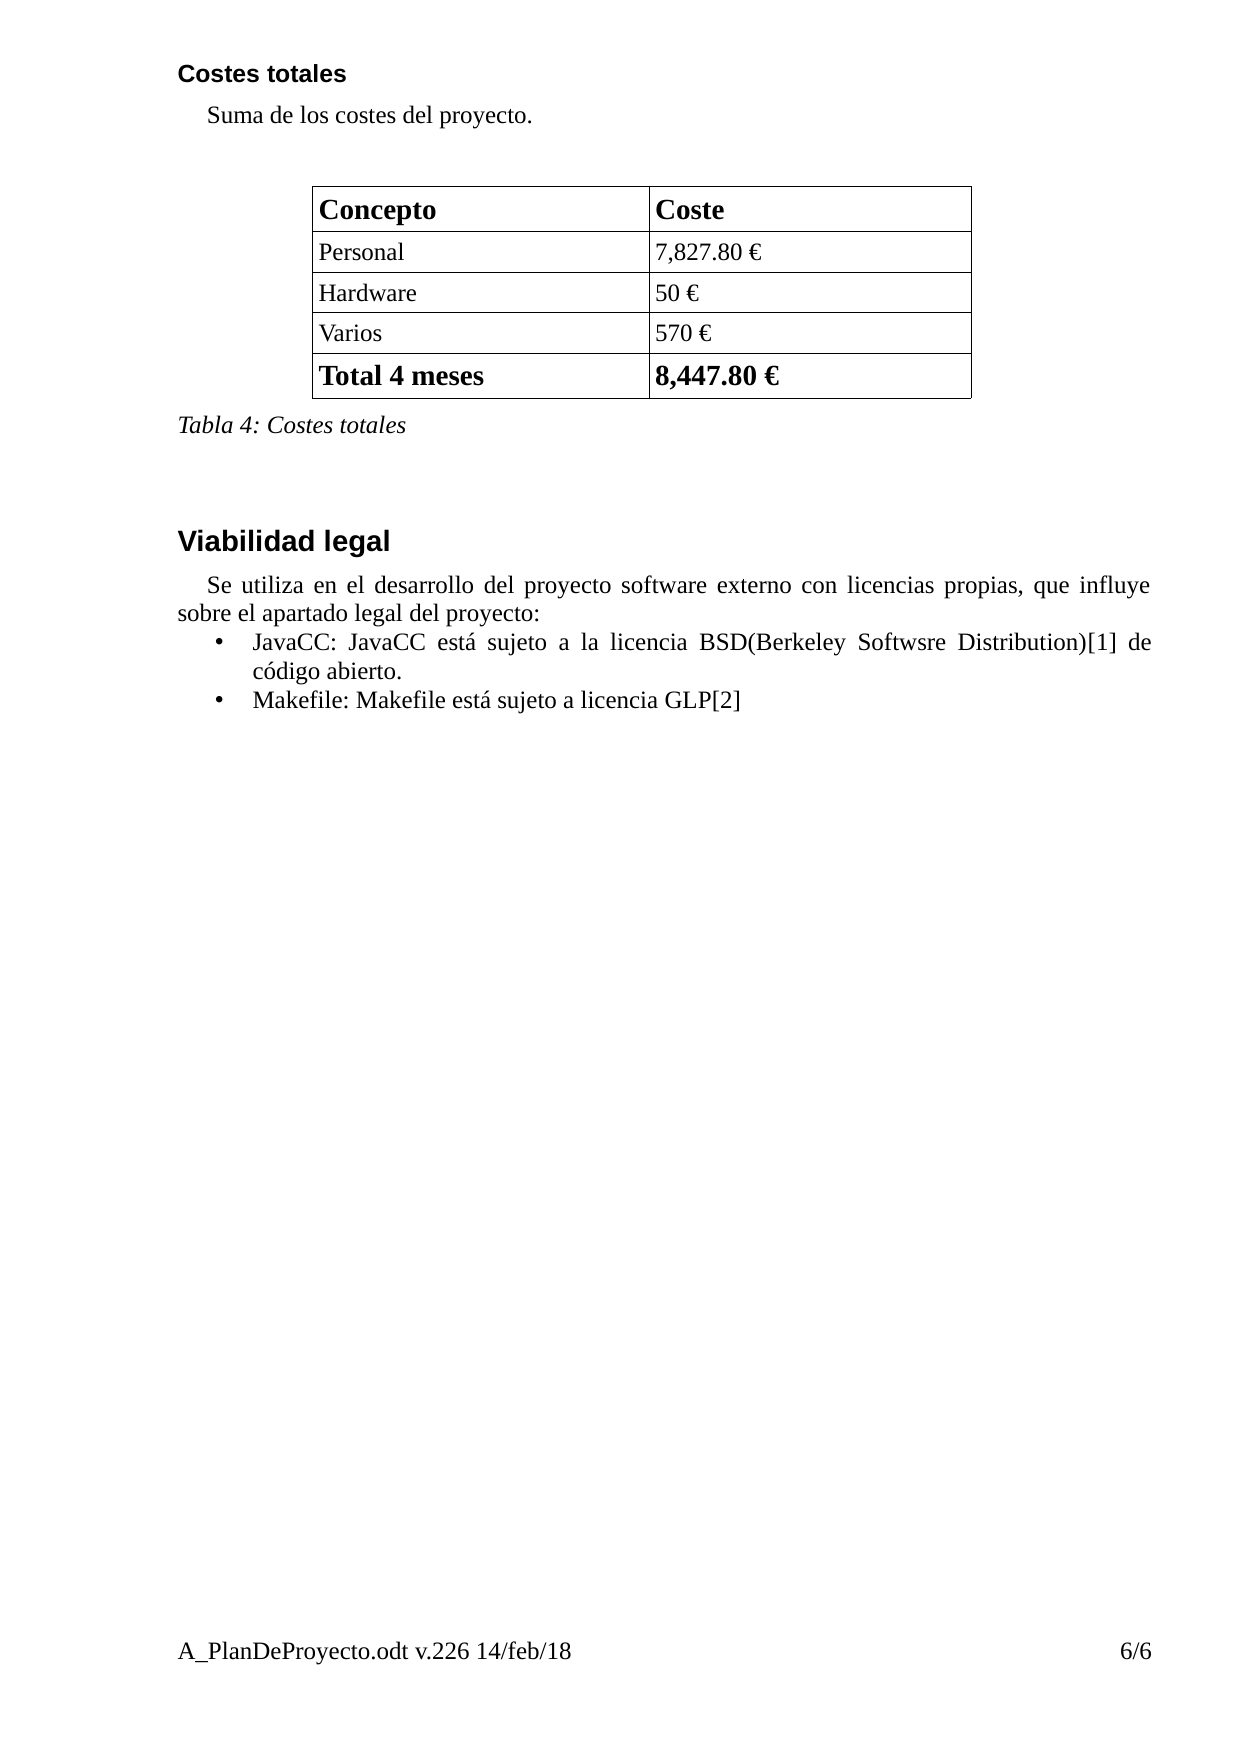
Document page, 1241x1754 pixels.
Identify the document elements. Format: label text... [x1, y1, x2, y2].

subtitle Viabilidad legal [177, 523, 1152, 557]
subtitle Costes totales [177, 59, 1152, 88]
table_cell Personal [313, 232, 649, 272]
text Se utiliza en el desarrollo del proyecto software externo con licencias propias, que influye sobre el apartado legal del proyecto: [177, 570, 1152, 627]
list Makefile: Makefile está sujeto a licencia GLP[2] [215, 685, 1152, 713]
table_cell Varios [313, 313, 649, 352]
table_cell Hardware [313, 273, 649, 312]
table_cell Total 4 meses [313, 354, 649, 397]
table_header Coste [650, 187, 971, 231]
table_cell 7.827,80 € [650, 232, 971, 272]
table_header Concepto [313, 187, 649, 231]
list JavaCC: JavaCC está sujeto a la licencia BSD(Berkeley Softwsre Distribution)[1] de código abierto. [215, 627, 1152, 685]
table_cell 570 € [650, 313, 971, 352]
text Suma de los costes del proyecto. [177, 100, 1152, 129]
text Tabla 4: Costes totales [177, 410, 1152, 439]
table_cell 8.447,80 € [650, 354, 971, 397]
table_cell 50 € [650, 273, 971, 312]
